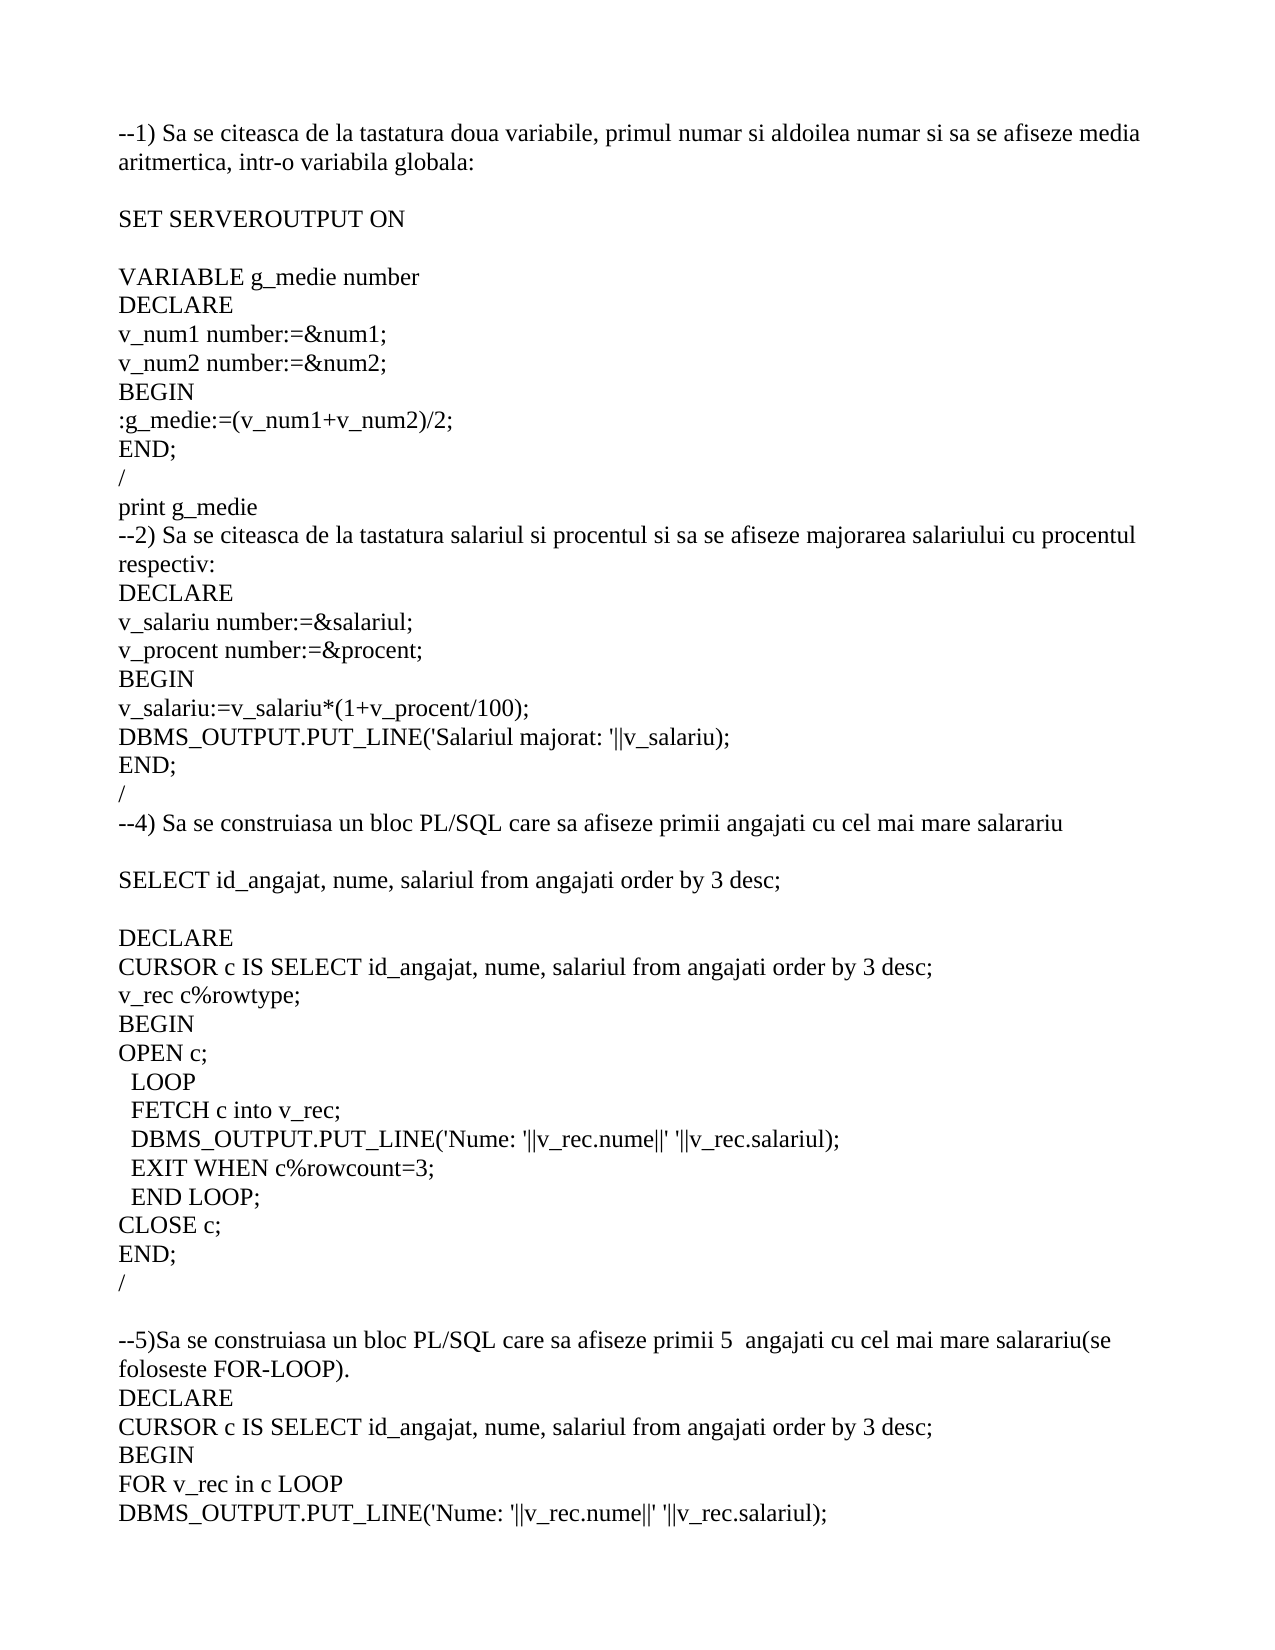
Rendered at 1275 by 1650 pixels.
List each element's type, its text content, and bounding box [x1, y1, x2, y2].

text END; [118, 1239, 1157, 1268]
text DECLARE [118, 291, 1157, 319]
text BEGIN [118, 377, 1157, 406]
text v_procent number:=&procent; [118, 636, 1157, 664]
text --4) Sa se construiasa un bloc PL/SQL care sa afiseze primii angajati cu cel mai mare salarariu [118, 808, 1157, 837]
text VARIABLE g_medie number [118, 262, 1157, 291]
text print g_medie [118, 492, 1157, 521]
text --2) Sa se citeasca de la tastatura salariul si procentul si sa se afiseze majorarea salariului cu procentul respectiv: [118, 521, 1157, 578]
text DBMS_OUTPUT.PUT_LINE('Nume: '||v_rec.nume||' '||v_rec.salariul); [118, 1498, 1157, 1527]
text END; [118, 751, 1157, 779]
text DBMS_OUTPUT.PUT_LINE('Salariul majorat: '||v_salariu); [118, 722, 1157, 751]
text DECLARE [118, 923, 1157, 952]
text --1) Sa se citeasca de la tastatura doua variabile, primul numar si aldoilea numar si sa se afiseze media aritmertica, intr-o variabila globala: [118, 118, 1157, 176]
text BEGIN [118, 664, 1157, 693]
text / [118, 463, 1157, 492]
text CLOSE c; [118, 1211, 1157, 1239]
text END LOOP; [118, 1182, 1157, 1211]
text v_salariu:=v_salariu*(1+v_procent/100); [118, 693, 1157, 722]
text DECLARE [118, 578, 1157, 607]
text OPEN c; [118, 1038, 1157, 1067]
text v_salariu number:=&salariul; [118, 607, 1157, 636]
text BEGIN [118, 1009, 1157, 1038]
text END; [118, 434, 1157, 463]
text FETCH c into v_rec; [118, 1096, 1157, 1124]
text v_rec c%rowtype; [118, 981, 1157, 1009]
text CURSOR c IS SELECT id_angajat, nume, salariul from angajati order by 3 desc; [118, 952, 1157, 981]
text --5)Sa se construiasa un bloc PL/SQL care sa afiseze primii 5 angajati cu cel mai mare salarariu(se foloseste FOR-LOOP). [118, 1326, 1157, 1383]
text FOR v_rec in c LOOP [118, 1469, 1157, 1498]
text SET SERVEROUTPUT ON [118, 204, 1157, 233]
text v_num1 number:=&num1; [118, 319, 1157, 348]
text DBMS_OUTPUT.PUT_LINE('Nume: '||v_rec.nume||' '||v_rec.salariul); [118, 1124, 1157, 1153]
text :g_medie:=(v_num1+v_num2)/2; [118, 406, 1157, 434]
text / [118, 1268, 1157, 1297]
text CURSOR c IS SELECT id_angajat, nume, salariul from angajati order by 3 desc; [118, 1412, 1157, 1441]
text v_num2 number:=&num2; [118, 348, 1157, 377]
text EXIT WHEN c%rowcount=3; [118, 1153, 1157, 1182]
text SELECT id_angajat, nume, salariul from angajati order by 3 desc; [118, 866, 1157, 894]
text / [118, 779, 1157, 808]
text DECLARE [118, 1383, 1157, 1412]
text LOOP [118, 1067, 1157, 1096]
text BEGIN [118, 1441, 1157, 1469]
